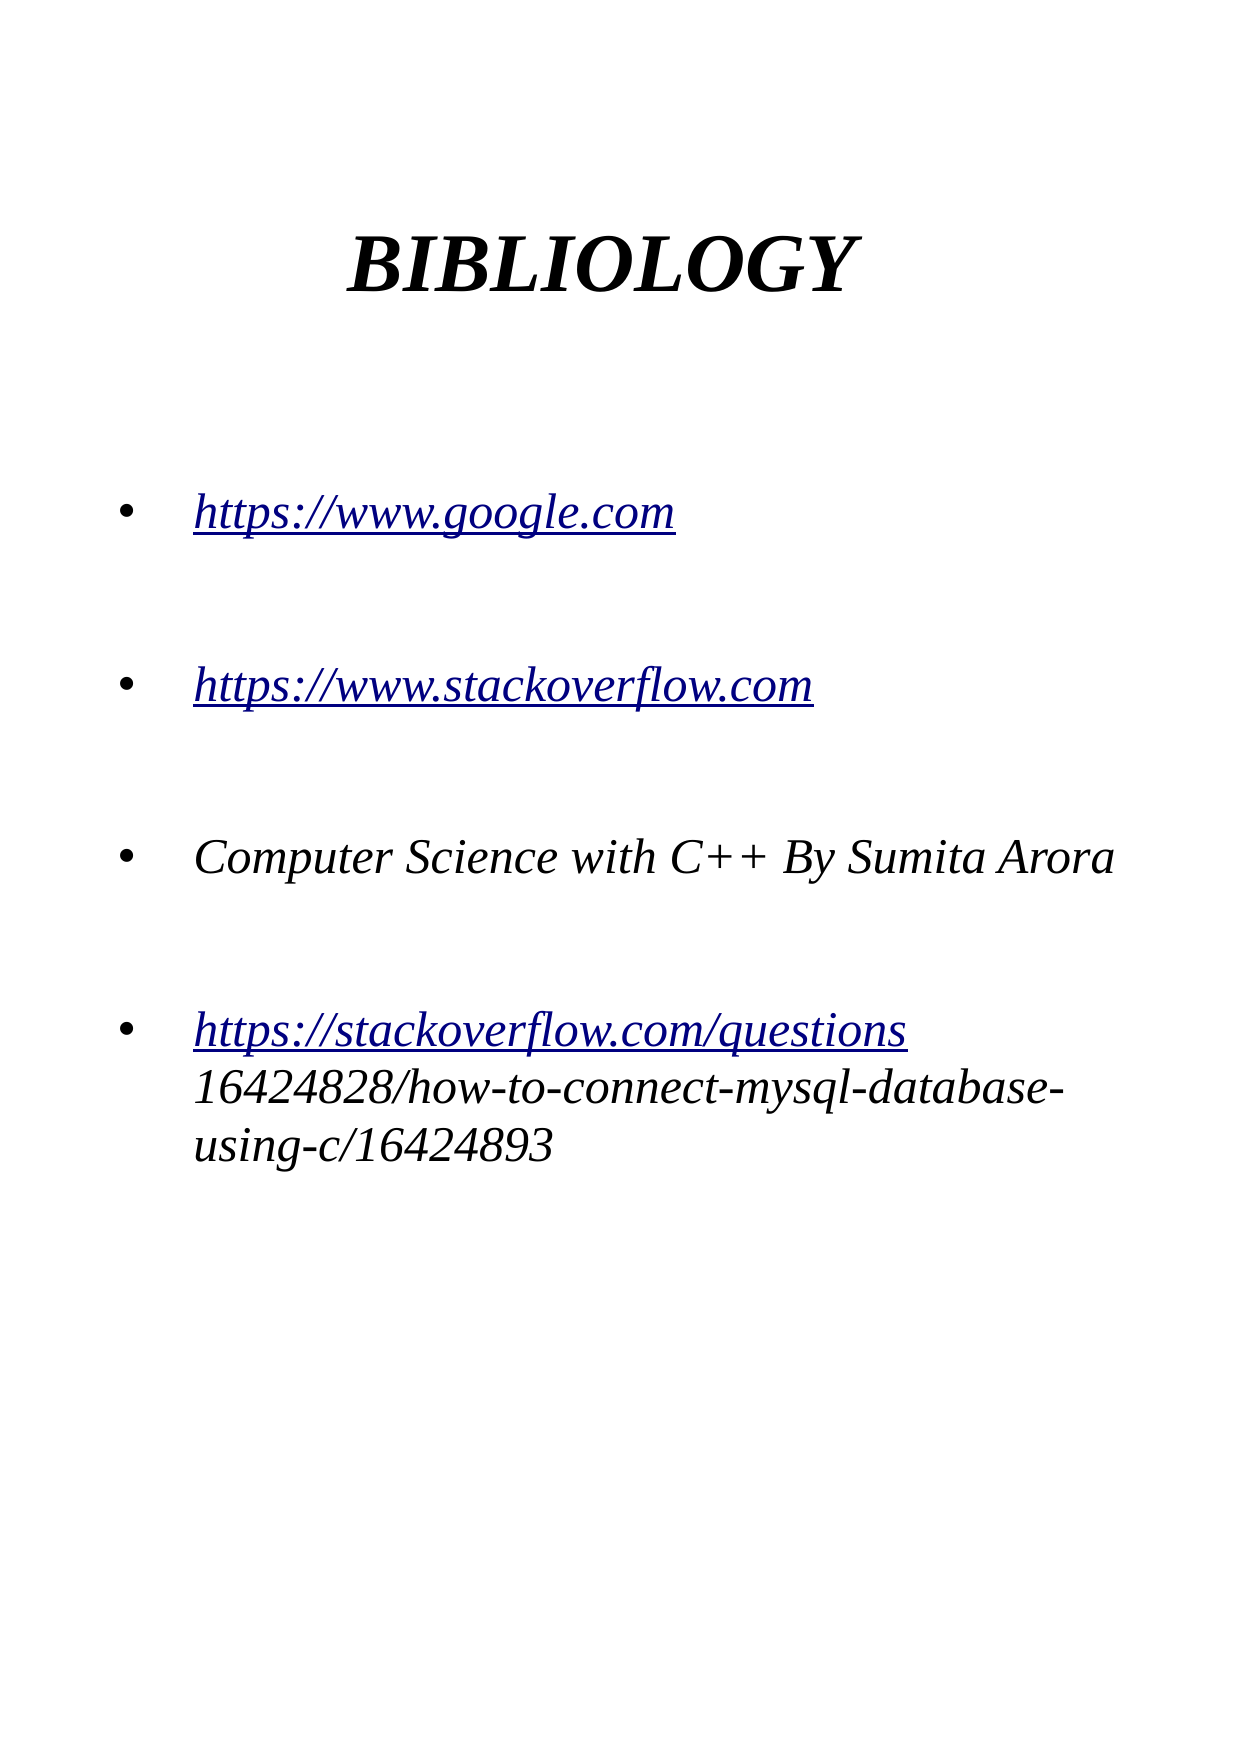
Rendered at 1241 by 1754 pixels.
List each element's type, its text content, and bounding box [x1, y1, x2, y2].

text BIBLIOLOGY [118, 214, 1122, 310]
text 16424828/how-to-connect-mysql-database- [118, 1057, 1122, 1115]
list https://stackoverflow.com/questions [118, 1000, 1122, 1057]
list Computer Science with C++ By Sumita Arora [118, 827, 1122, 885]
text using-c/16424893 [118, 1115, 1122, 1172]
list https://www.google.com [118, 482, 1122, 540]
list https://www.stackoverflow.com [118, 655, 1122, 712]
